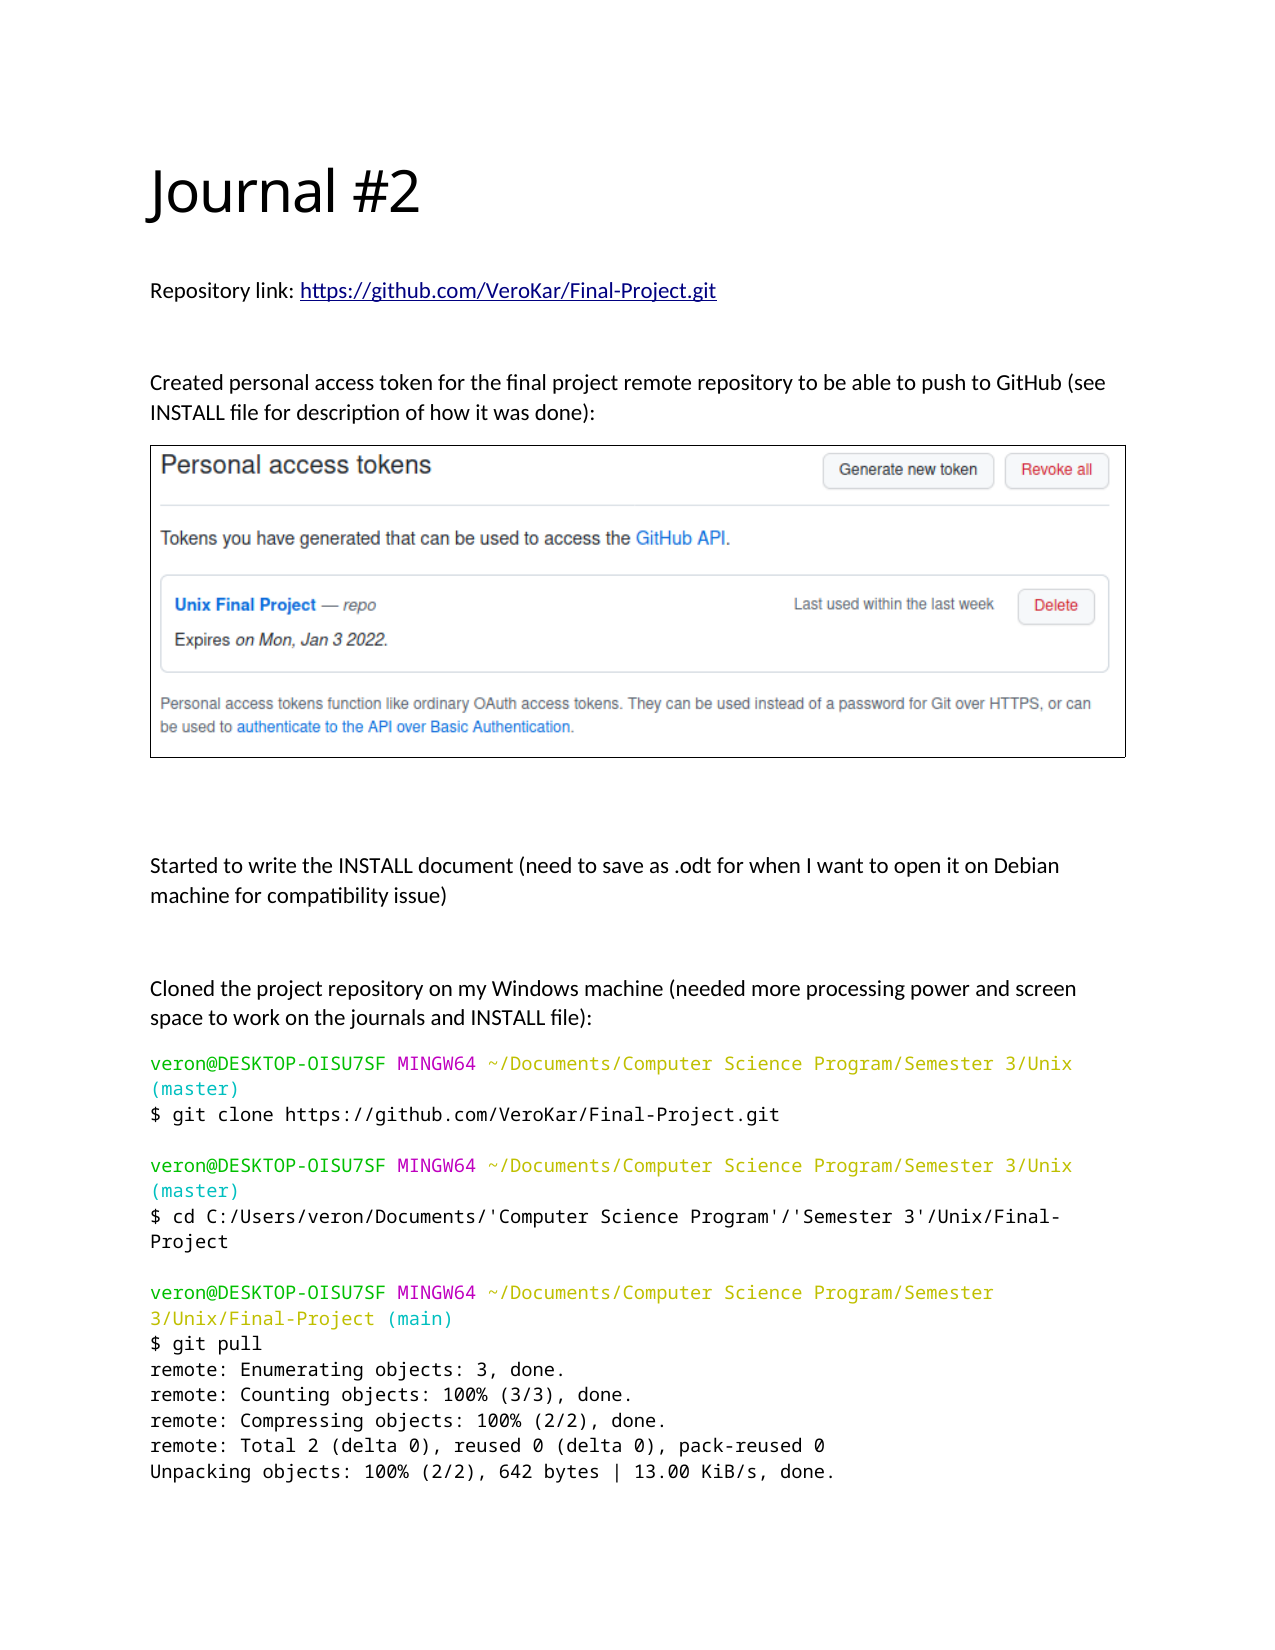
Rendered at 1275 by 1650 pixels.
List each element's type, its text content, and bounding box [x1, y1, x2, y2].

text remote: Counting objects: 100% (3/3), done. [150, 1382, 1125, 1407]
text veron@DESKTOP-OISU7SF MINGW64 ~/Documents/Computer Science Program/Semester 3/Unix (master) [150, 1152, 1125, 1203]
text veron@DESKTOP-OISU7SF MINGW64 ~/Documents/Computer Science Program/Semester 3/Unix (master) [150, 1050, 1125, 1101]
text remote: Enumerating objects: 3, done. [150, 1356, 1125, 1382]
text Created personal access token for the final project remote repository to be able to push to GitHub (see INSTALL file for description of how it was done): [150, 368, 1125, 426]
text veron@DESKTOP-OISU7SF MINGW64 ~/Documents/Computer Science Program/Semester 3/Unix/Final-Project (main) [150, 1279, 1125, 1331]
text $ cd C:/Users/veron/Documents/'Computer Science Program'/'Semester 3'/Unix/Final-Project [150, 1203, 1125, 1254]
text remote: Compressing objects: 100% (2/2), done. [150, 1407, 1125, 1433]
text Cloned the project repository on my Windows machine (needed more processing power and screen space to work on the journals and INSTALL file): [150, 974, 1125, 1032]
picture [151, 446, 1125, 757]
text Repository link: https://github.com/VeroKar/Final-Project.git [150, 276, 1125, 304]
text Started to write the INSTALL document (need to save as .odt for when I want to open it on Debian machine for compatibility issue) [150, 851, 1125, 909]
text $ git clone https://github.com/VeroKar/Final-Project.git [150, 1101, 1125, 1126]
text remote: Total 2 (delta 0), reused 0 (delta 0), pack-reused 0 [150, 1433, 1125, 1458]
text Unpacking objects: 100% (2/2), 642 bytes | 13.00 KiB/s, done. [150, 1458, 1125, 1484]
text $ git pull [150, 1331, 1125, 1356]
title Journal #2 [150, 150, 1125, 229]
